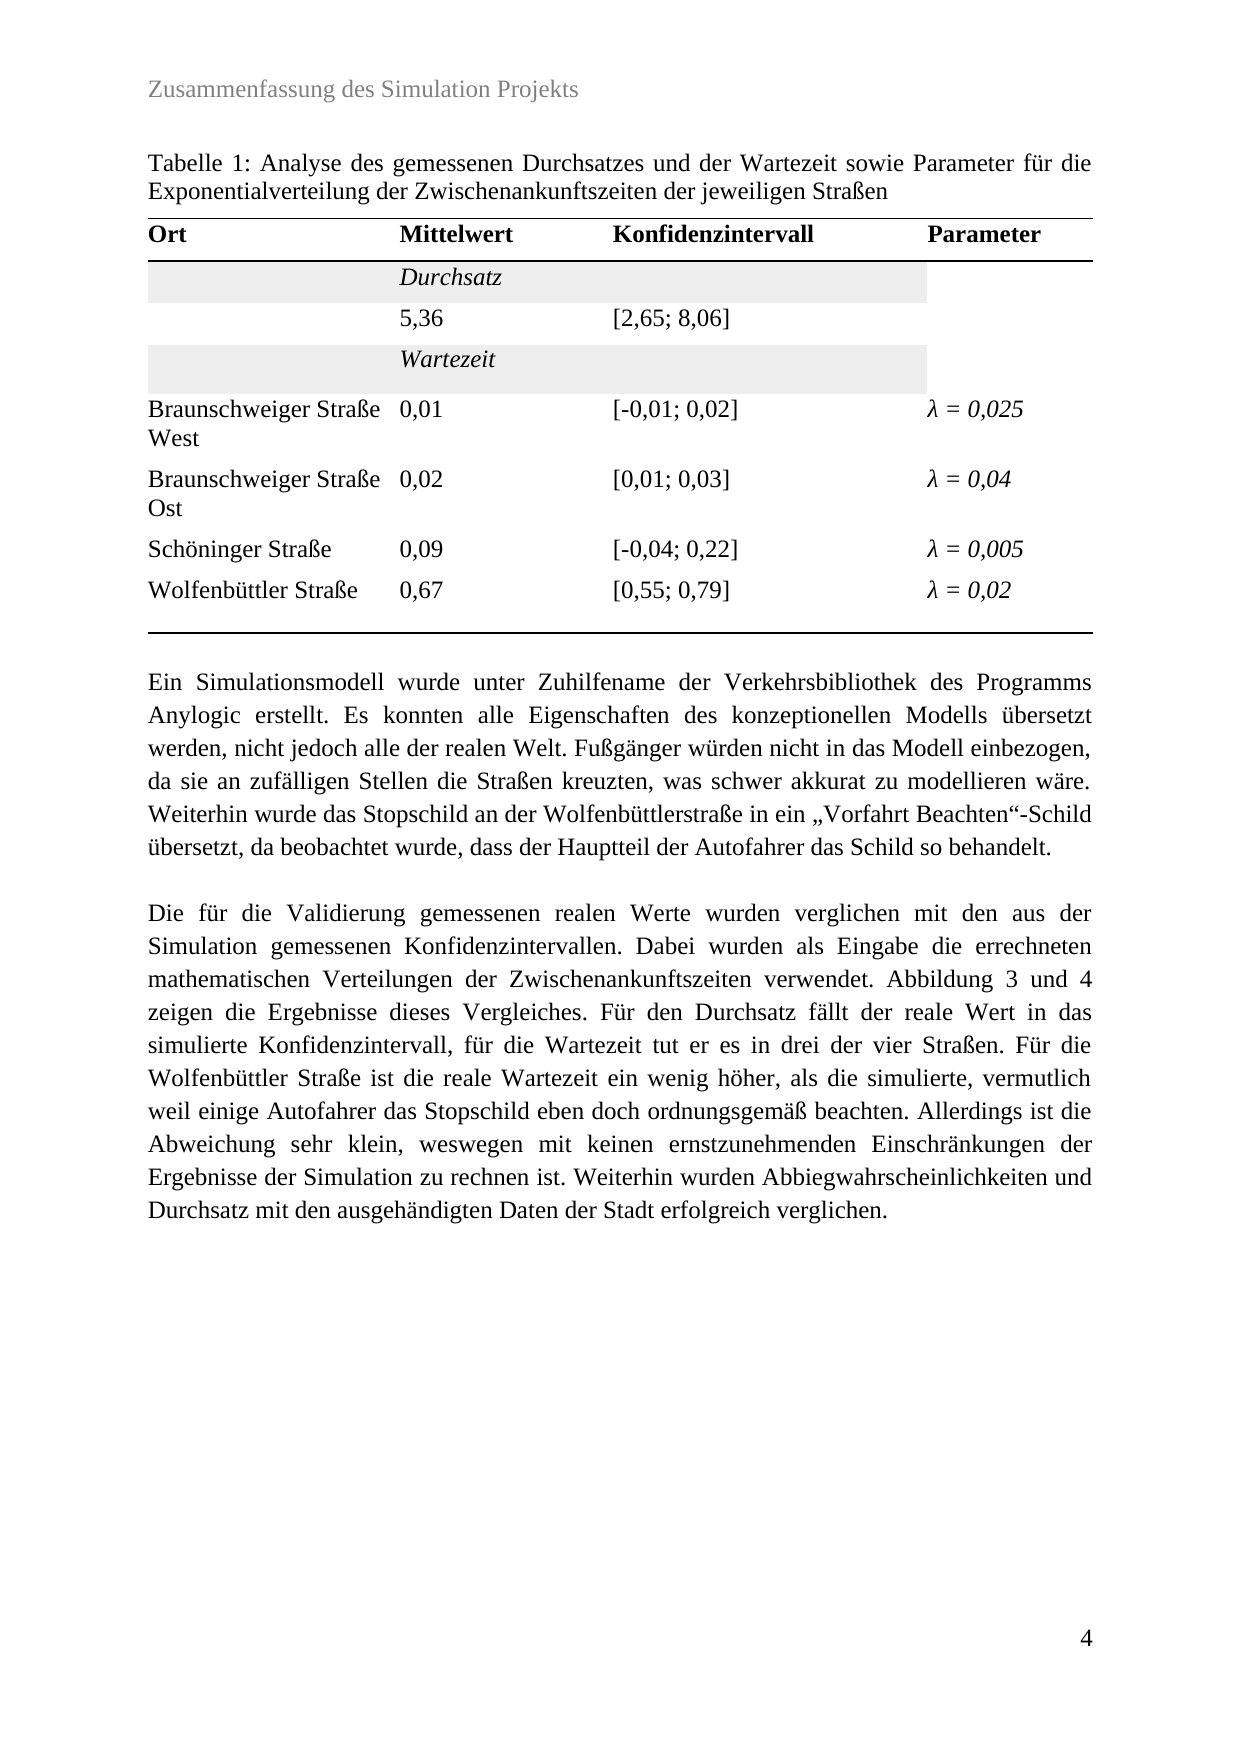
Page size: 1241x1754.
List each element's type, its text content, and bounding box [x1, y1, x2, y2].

table_header Mittelwert [399, 219, 613, 260]
table_header Ort [148, 219, 399, 260]
table_header Parameter [927, 219, 1093, 260]
table_cell [927, 262, 1093, 303]
table_cell λ = 0,02 [927, 575, 1093, 632]
table_cell λ = 0,04 [927, 464, 1093, 534]
table_cell [927, 303, 1093, 344]
table_cell 0,09 [399, 534, 613, 575]
table_cell [927, 345, 1093, 394]
table_cell [-0,04; 0,22] [613, 534, 927, 575]
table_cell Durchsatz [399, 262, 927, 303]
table_cell [-0,01; 0,02] [613, 394, 927, 464]
table_cell [2,65; 8,06] [613, 303, 927, 344]
table_cell [148, 345, 399, 394]
table_cell Wartezeit [399, 345, 927, 394]
text Tabelle 1: Analyse des gemessenen Durchsatzes und der Wartezeit sowie Parameter für die Exponentialverteilung der Zwischenankunftszeiten der jeweiligen Straßen [148, 148, 1093, 205]
table_cell 0,67 [399, 575, 613, 632]
text Die für die Validierung gemessenen realen Werte wurden verglichen mit den aus der Simulation gemessenen Konfidenzintervallen. Dabei wurden als Eingabe die errechneten mathematischen Verteilungen der Zwischenankunftszeiten verwendet. Abbildung 3 und 4 zeigen die Ergebnisse dieses Vergleiches. Für den Durchsatz fällt der reale Wert in das simulierte Konfidenzintervall, für die Wartezeit tut er es in drei der vier Straßen. Für die Wolfenbüttler Straße ist die reale Wartezeit ein wenig höher, als die simulierte, vermutlich weil einige Autofahrer das Stopschild eben doch ordnungsgemäß beachten. Allerdings ist die Abweichung sehr klein, weswegen mit keinen ernstzunehmenden Einschränkungen der Ergebnisse der Simulation zu rechnen ist. Weiterhin wurden Abbiegwahrscheinlichkeiten und Durchsatz mit den ausgehändigten Daten der Stadt erfolgreich verglichen. [148, 898, 1093, 1224]
table_header Konfidenzintervall [613, 219, 927, 260]
table_cell 5,36 [399, 303, 613, 344]
table_cell [148, 262, 399, 303]
table_cell [0,55; 0,79] [613, 575, 927, 632]
table_cell 0,01 [399, 394, 613, 464]
table_cell λ = 0,025 [927, 394, 1093, 464]
table_cell Braunschweiger Straße West [148, 394, 399, 464]
table_cell [0,01; 0,03] [613, 464, 927, 534]
table_cell Schöninger Straße [148, 534, 399, 575]
table_cell [148, 303, 399, 344]
text Ein Simulationsmodell wurde unter Zuhilfename der Verkehrsbibliothek des Programms Anylogic erstellt. Es konnten alle Eigenschaften des konzeptionellen Modells übersetzt werden, nicht jedoch alle der realen Welt. Fußgänger würden nicht in das Modell einbezogen, da sie an zufälligen Stellen die Straßen kreuzten, was schwer akkurat zu modellieren wäre. Weiterhin wurde das Stopschild an der Wolfenbüttlerstraße in ein „Vorfahrt Beachten“-Schild übersetzt, da beobachtet wurde, dass der Hauptteil der Autofahrer das Schild so behandelt. [148, 667, 1093, 861]
table_cell 0,02 [399, 464, 613, 534]
table_cell Wolfenbüttler Straße [148, 575, 399, 632]
table_cell λ = 0,005 [927, 534, 1093, 575]
table_cell Braunschweiger Straße Ost [148, 464, 399, 534]
